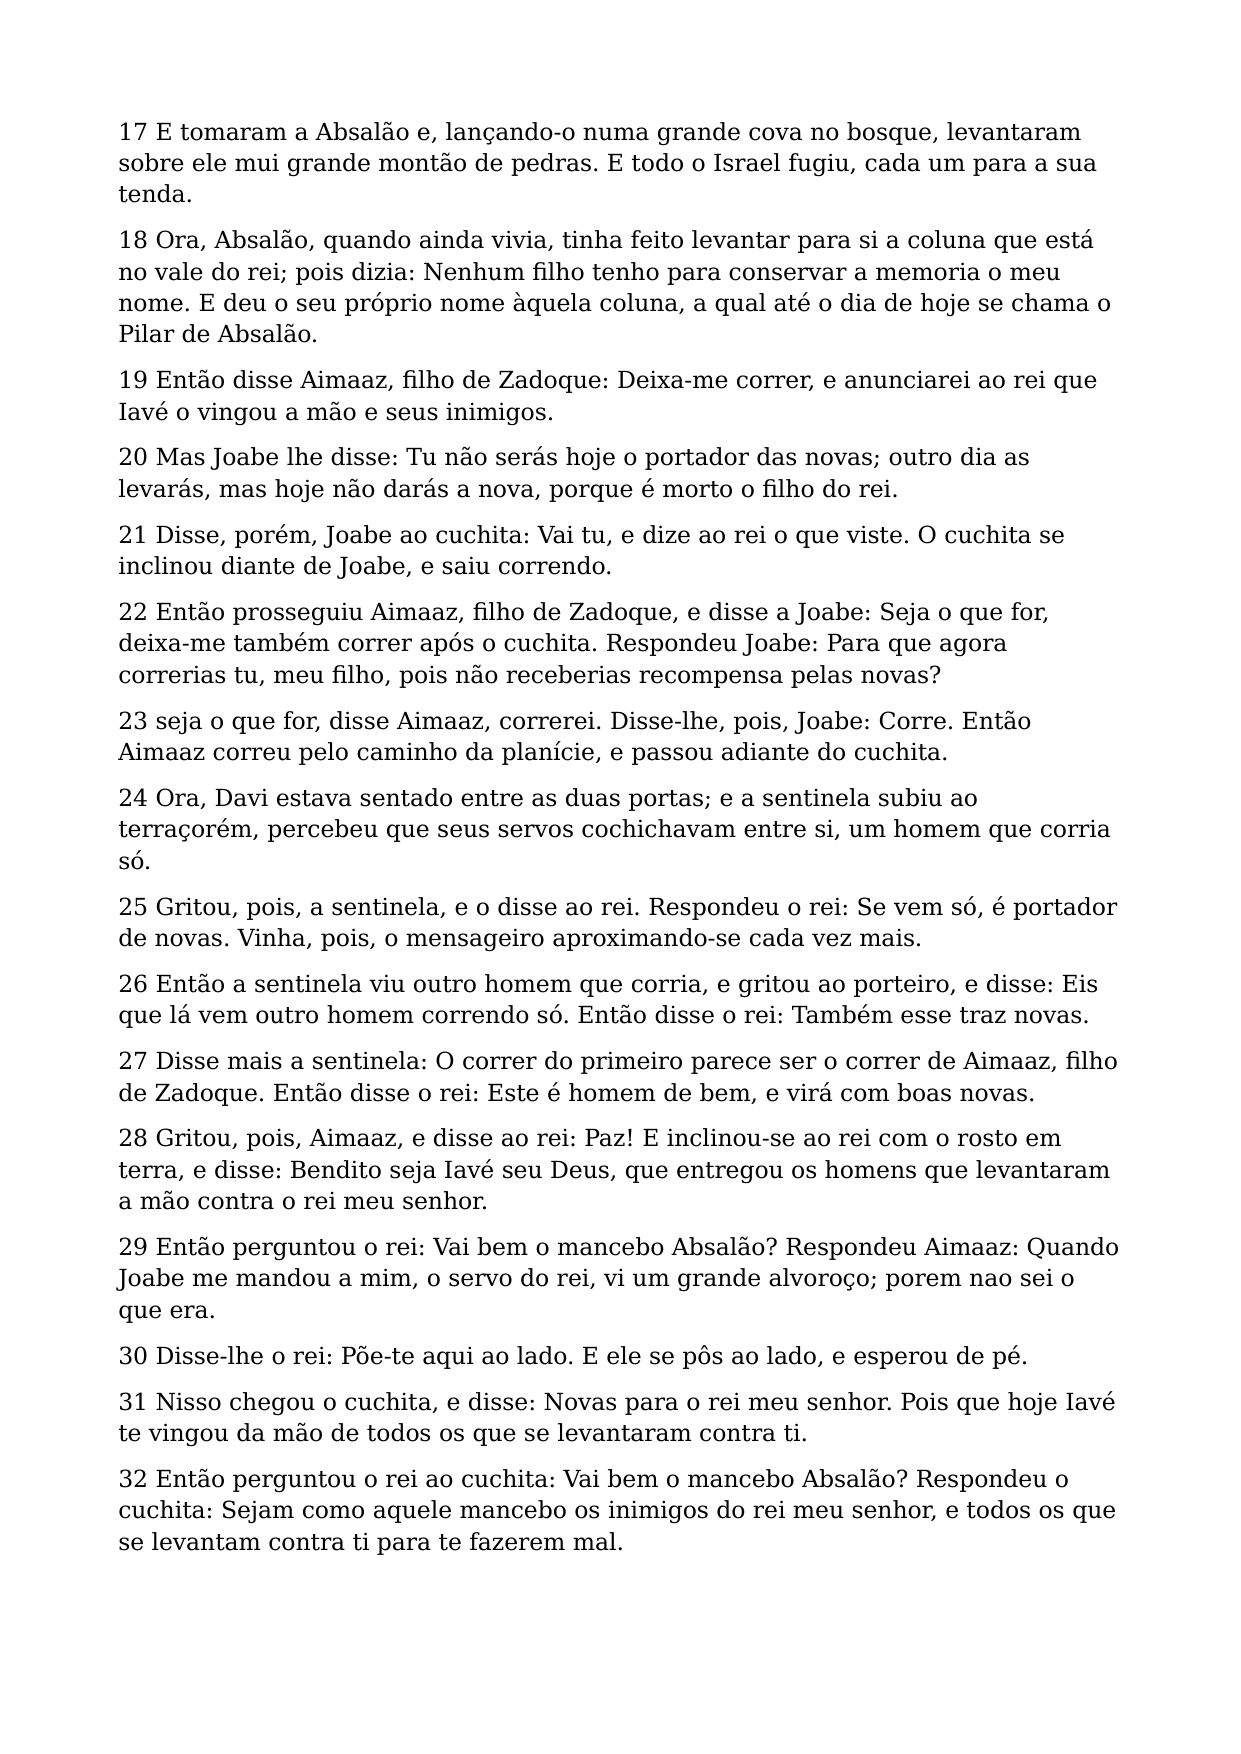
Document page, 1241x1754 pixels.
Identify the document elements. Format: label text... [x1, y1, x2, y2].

text 17 E tomaram a Absalão e, lançando-o numa grande cova no bosque, levantaram sobre ele mui grande montão de pedras. E todo o Israel fugiu, cada um para a sua tenda. [118, 118, 1122, 208]
text 26 Então a sentinela viu outro homem que corria, e gritou ao porteiro, e disse: Eis que lá vem outro homem correndo só. Então disse o rei: Também esse traz novas. [118, 971, 1122, 1029]
text 23 seja o que for, disse Aimaaz, correrei. Disse-lhe, pois, Joabe: Corre. Então Aimaaz correu pelo caminho da planície, e passou adiante do cuchita. [118, 707, 1122, 766]
text 20 Mas Joabe lhe disse: Tu não serás hoje o portador das novas; outro dia as levarás, mas hoje não darás a nova, porque é morto o filho do rei. [118, 444, 1122, 503]
text 18 Ora, Absalão, quando ainda vivia, tinha feito levantar para si a coluna que está no vale do rei; pois dizia: Nenhum filho tenho para conservar a memoria o meu nome. E deu o seu próprio nome àquela coluna, a qual até o dia de hoje se chama o Pilar de Absalão. [118, 227, 1122, 348]
text 25 Gritou, pois, a sentinela, e o disse ao rei. Respondeu o rei: Se vem só, é portador de novas. Vinha, pois, o mensageiro aproximando-se cada vez mais. [118, 893, 1122, 952]
text 28 Gritou, pois, Aimaaz, e disse ao rei: Paz! E inclinou-se ao rei com o rosto em terra, e disse: Bendito seja Iavé seu Deus, que entregou os homens que levantaram a mão contra o rei meu senhor. [118, 1125, 1122, 1215]
text 29 Então perguntou o rei: Vai bem o mancebo Absalão? Respondeu Aimaaz: Quando Joabe me mandou a mim, o servo do rei, vi um grande alvoroço; porem nao sei o que era. [118, 1234, 1122, 1324]
text 19 Então disse Aimaaz, filho de Zadoque: Deixa-me correr, e anunciarei ao rei que Iavé o vingou a mão e seus inimigos. [118, 367, 1122, 425]
text 22 Então prosseguiu Aimaaz, filho de Zadoque, e disse a Joabe: Seja o que for, deixa-me também correr após o cuchita. Respondeu Joabe: Para que agora correrias tu, meu filho, pois não receberias recompensa pelas novas? [118, 599, 1122, 689]
text 21 Disse, porém, Joabe ao cuchita: Vai tu, e dize ao rei o que viste. O cuchita se inclinou diante de Joabe, e saiu correndo. [118, 521, 1122, 580]
text 32 Então perguntou o rei ao cuchita: Vai bem o mancebo Absalão? Respondeu o cuchita: Sejam como aquele mancebo os inimigos do rei meu senhor, e todos os que se levantam contra ti para te fazerem mal. [118, 1466, 1122, 1556]
text 24 Ora, Davi estava sentado entre as duas portas; e a sentinela subiu ao terraçorém, percebeu que seus servos cochichavam entre si, um homem que corria só. [118, 784, 1122, 874]
text 30 Disse-lhe o rei: Põe-te aqui ao lado. E ele se pôs ao lado, e esperou de pé. [118, 1342, 1122, 1370]
text 27 Disse mais a sentinela: O correr do primeiro parece ser o correr de Aimaaz, filho de Zadoque. Então disse o rei: Este é homem de bem, e virá com boas novas. [118, 1048, 1122, 1106]
text 31 Nisso chegou o cuchita, e disse: Novas para o rei meu senhor. Pois que hoje Iavé te vingou da mão de todos os que se levantaram contra ti. [118, 1388, 1122, 1447]
